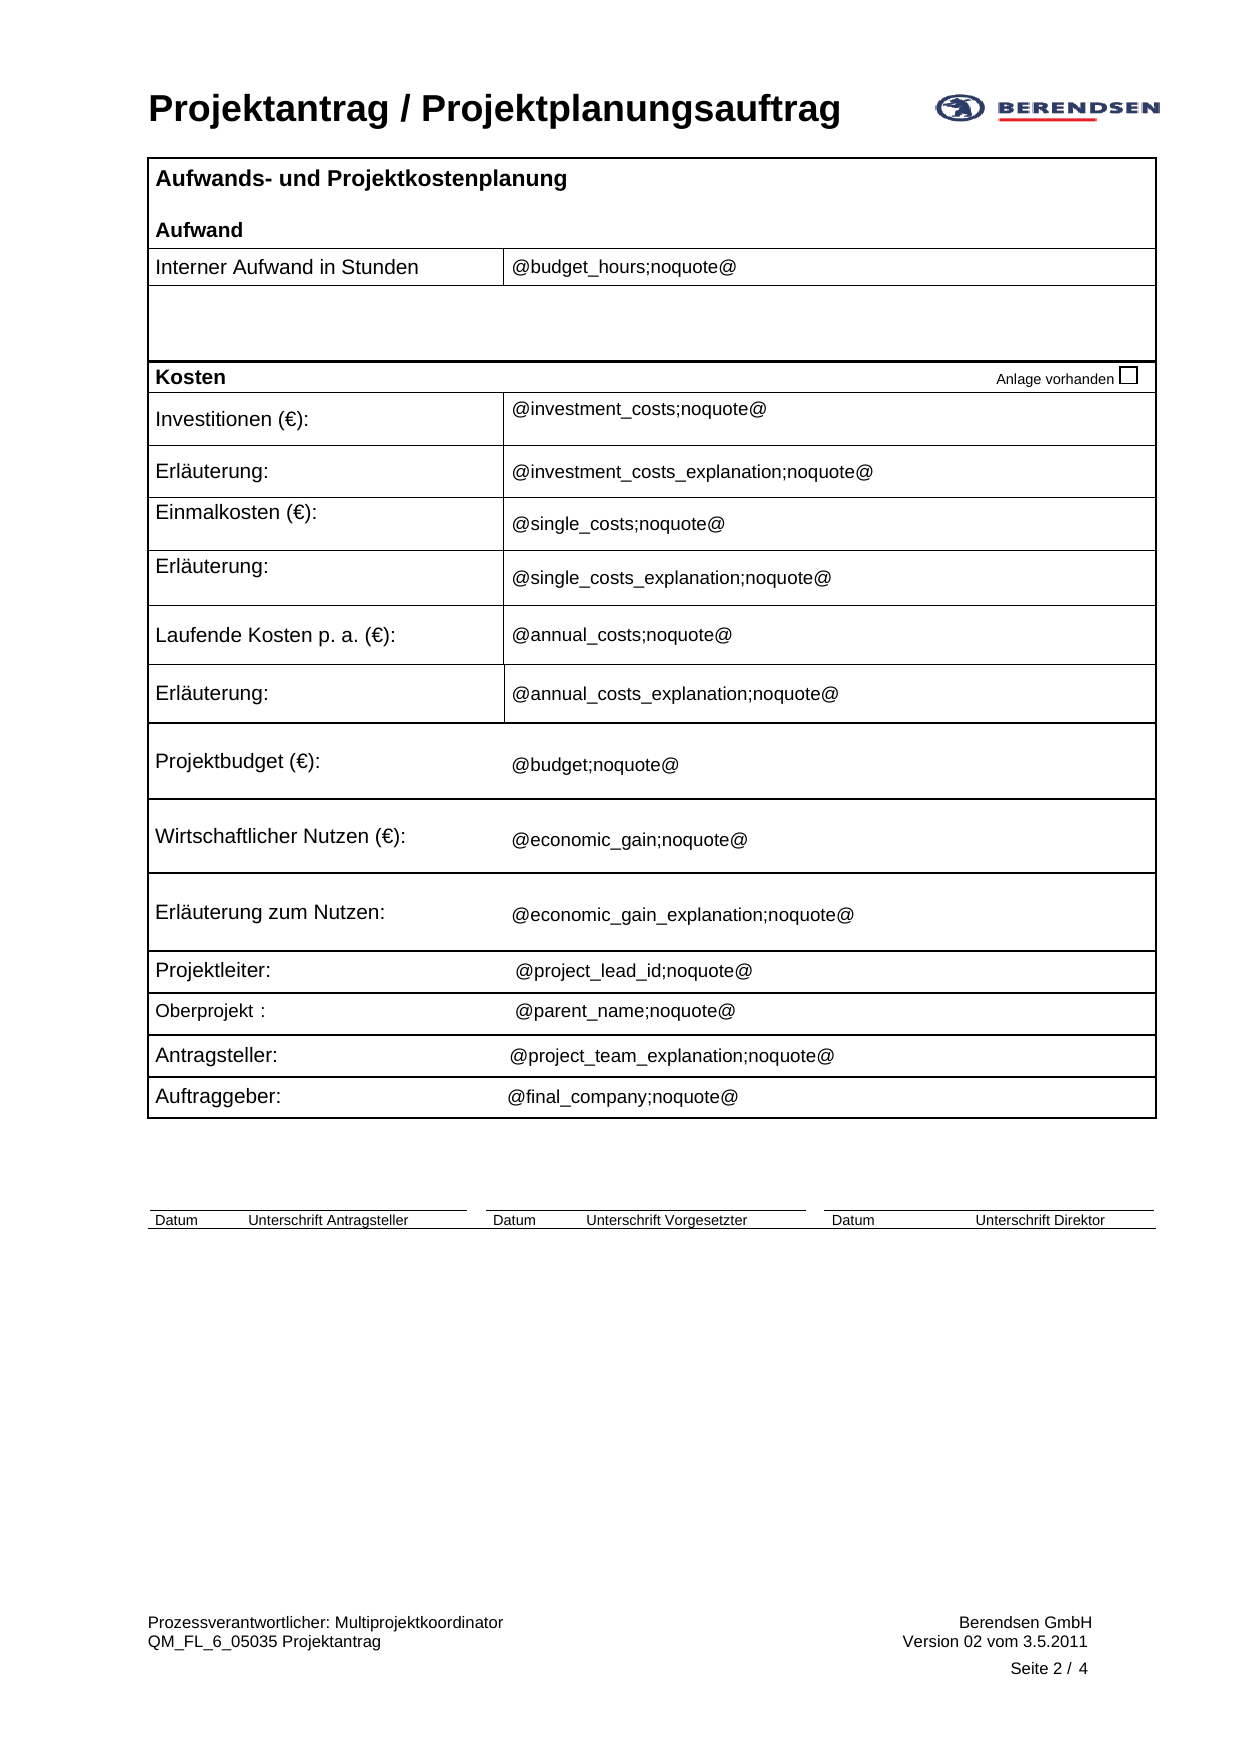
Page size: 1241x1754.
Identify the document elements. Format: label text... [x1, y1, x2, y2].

table_cell Unterschrift Vorgesetzter [579, 1211, 806, 1228]
table_cell [918, 1119, 1156, 1210]
table_cell Kosten Anlage vorhanden [149, 363, 1155, 392]
table_cell @single_costs;noquote@ [504, 498, 1155, 550]
table_cell [824, 1119, 918, 1210]
table_cell @budget_hours;noquote@ [504, 249, 1155, 285]
table_cell [467, 1119, 486, 1210]
table_cell Datum Unterschrift Direktor [824, 1210, 1156, 1228]
table_cell @investment_costs;noquote@ [504, 393, 1155, 445]
table_cell Unterschrift Antragsteller [241, 1211, 467, 1228]
table_cell Laufende Kosten p. a. (€): [149, 606, 503, 664]
table_cell Projektbudget (€): [149, 724, 504, 798]
table_cell [241, 1119, 467, 1210]
table_cell Erläuterung: [149, 551, 503, 604]
table_cell Datum [486, 1211, 579, 1228]
table_cell Erläuterung: [149, 446, 503, 497]
table_cell Erläuterung: [149, 665, 504, 722]
table_cell Erläuterung zum Nutzen: [149, 874, 504, 950]
table_cell @annual_costs_explanation;noquote@ [505, 665, 1155, 722]
table_cell [149, 286, 1155, 360]
table_cell Wirtschaftlicher Nutzen (€): [149, 800, 504, 872]
table_cell @economic_gain_explanation;noquote@ [504, 874, 1155, 950]
table_cell Investitionen (€): [149, 393, 503, 445]
table_cell Antragsteller: @project_team_explanation;noquote@ [149, 1036, 1155, 1076]
table_cell @investment_costs_explanation;noquote@ [504, 446, 1155, 497]
table_cell [579, 1119, 806, 1210]
table_cell @budget;noquote@ [504, 724, 1155, 798]
table_cell @single_costs_explanation;noquote@ [504, 551, 1155, 604]
table_header Aufwands- und Projektkostenplanung Aufwand [149, 159, 1155, 248]
table_cell @economic_gain;noquote@ [504, 800, 1155, 872]
table_cell Datum [148, 1210, 241, 1228]
table_cell Oberprojekt : @parent_name;noquote@ [149, 994, 1155, 1034]
table_cell @annual_costs;noquote@ [504, 606, 1155, 664]
table_cell Einmalkosten (€): [149, 498, 503, 550]
table_cell [467, 1210, 486, 1228]
table_cell [148, 1119, 241, 1210]
table_cell [486, 1119, 579, 1210]
table_cell [806, 1119, 824, 1210]
table_cell Projektleiter: @project_lead_id;noquote@ [149, 952, 1155, 992]
table_cell Auftraggeber: @final_company;noquote@ [149, 1078, 1155, 1117]
table_cell Interner Aufwand in Stunden [149, 249, 503, 285]
picture [925, 96, 1162, 118]
table_cell [806, 1210, 824, 1228]
